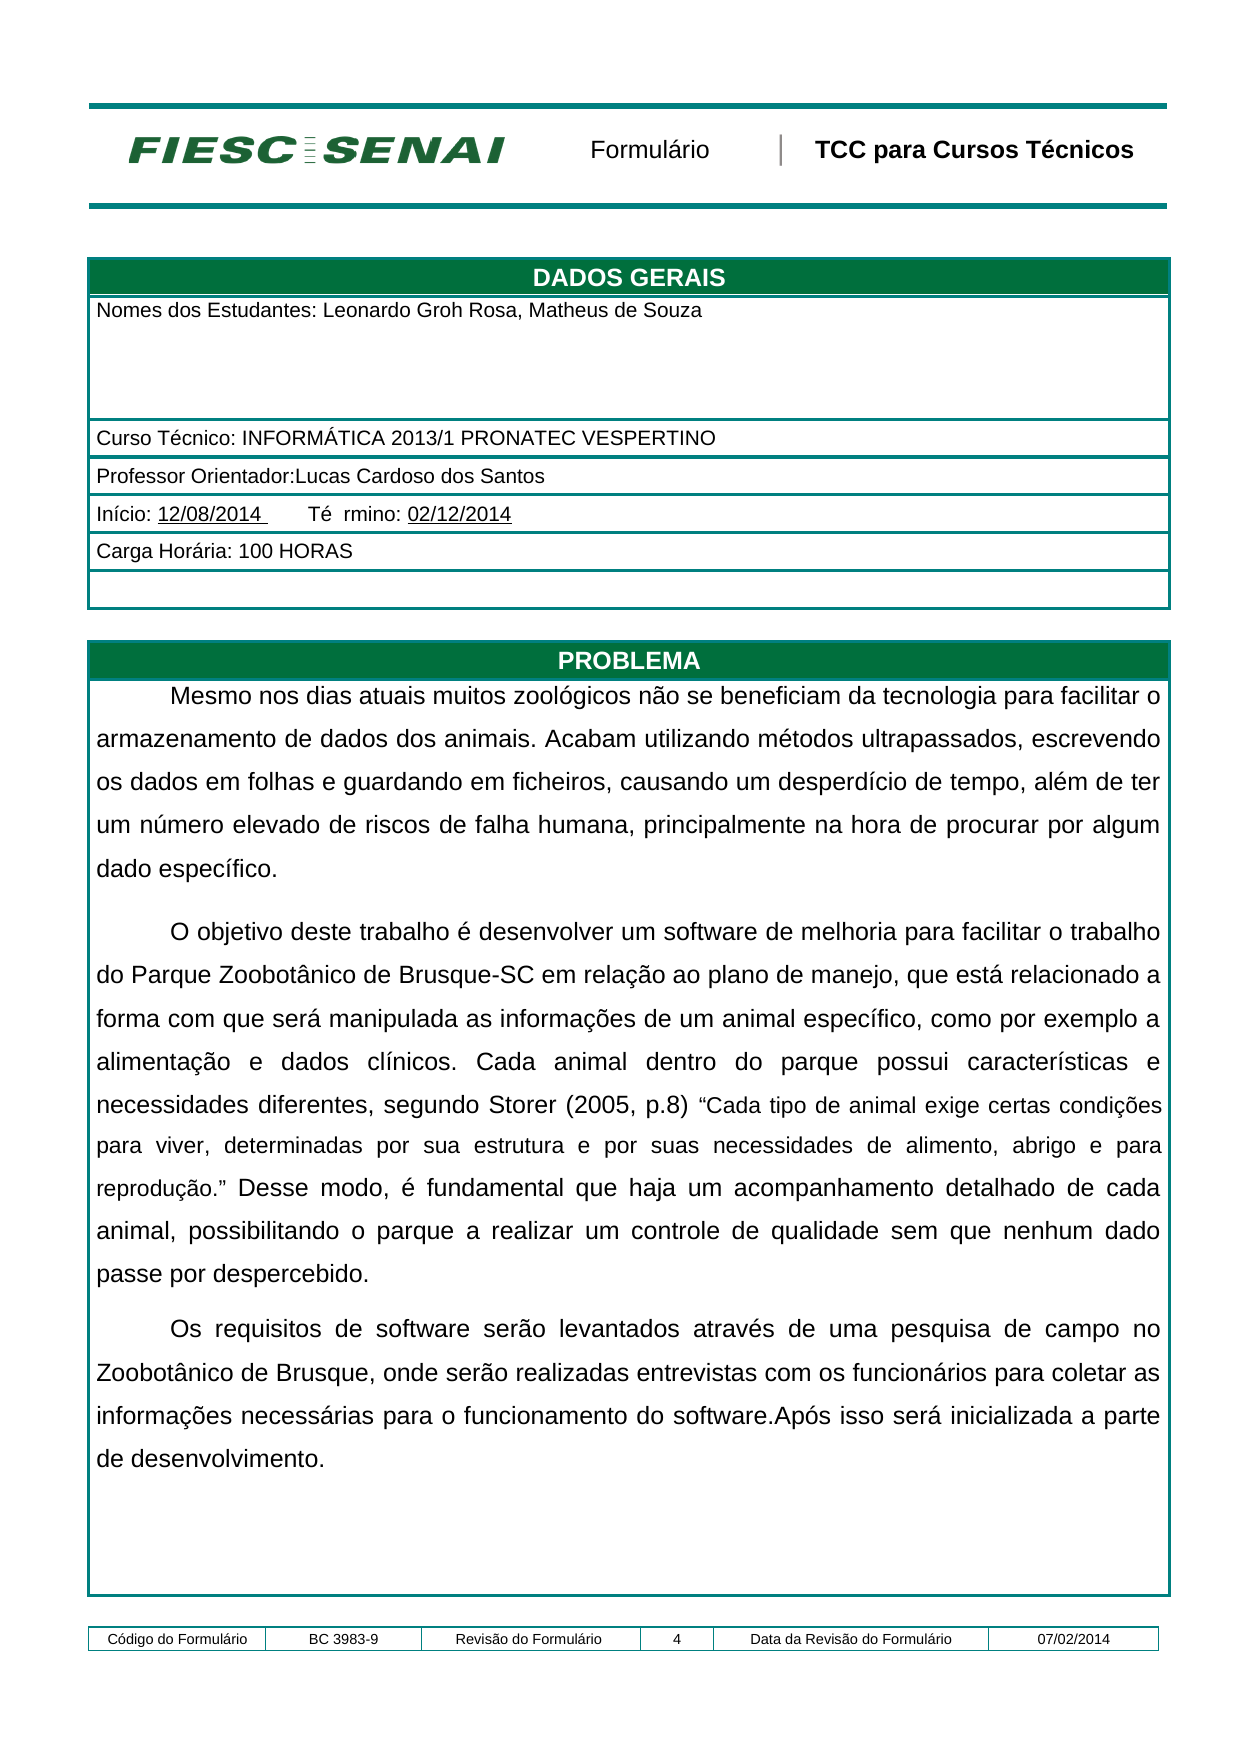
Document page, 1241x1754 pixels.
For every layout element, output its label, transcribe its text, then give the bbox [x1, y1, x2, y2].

table_header DADOS GERAIS [90, 260, 1168, 294]
table_cell TCC para Cursos Técnicos [783, 123, 1167, 177]
table_cell Curso Técnico: INFORMÁTICA 2013/1 PRONATEC VESPERTINO [90, 421, 1168, 455]
table_header [89, 109, 1167, 123]
table_cell [89, 177, 1167, 203]
table_cell Nomes dos Estudantes: Leonardo Groh Rosa, Matheus de Souza [90, 298, 1168, 417]
table_header PROBLEMA [90, 643, 1168, 678]
picture [128, 136, 507, 164]
table_cell Formulário [546, 123, 753, 177]
table_cell Início: 12/08/2014 Té rmino: 02/12/2014 [90, 496, 1168, 531]
table_cell [90, 572, 1168, 607]
table_cell [89, 123, 546, 177]
table_cell Professor Orientador:Lucas Cardoso dos Santos [90, 459, 1168, 493]
table_cell Carga Horária: 100 HORAS [90, 534, 1168, 569]
table_cell [753, 123, 783, 177]
table_cell Mesmo nos dias atuais muitos zoológicos não se beneficiam da tecnologia para facilitar o armazenamento de dados dos animais. Acabam utilizando métodos ultrapassados, escrevendo os dados em folhas e guardando em ficheiros, causando um desperdício de tempo, além de ter um número elevado de riscos de falha humana, principalmente na hora de procurar por algum dado específico. O objetivo deste trabalho é desenvolver um software de melhoria para facilitar o trabalho do Parque Zoobotânico de Brusque-SC em relação ao plano de manejo, que está relacionado a forma com que será manipulada as informações de um animal específico, como por exemplo a alimentação e dados clínicos. Cada animal dentro do parque possui características e necessidades diferentes, segundo Storer (2005, p.8) “Cada tipo de animal exige certas condições para viver, determinadas por sua estrutura e por suas necessidades de alimento, abrigo e para reprodução.” Desse modo, é fundamental que haja um acompanhamento detalhado de cada animal, possibilitando o parque a realizar um controle de qualidade sem que nenhum dado passe por despercebido. Os requisitos de software serão levantados através de uma pesquisa de campo no Zoobotânico de Brusque, onde serão realizadas entrevistas com os funcionários para coletar as informações necessárias para o funcionamento do software.Após isso será inicializada a parte de desenvolvimento. [90, 681, 1168, 1594]
